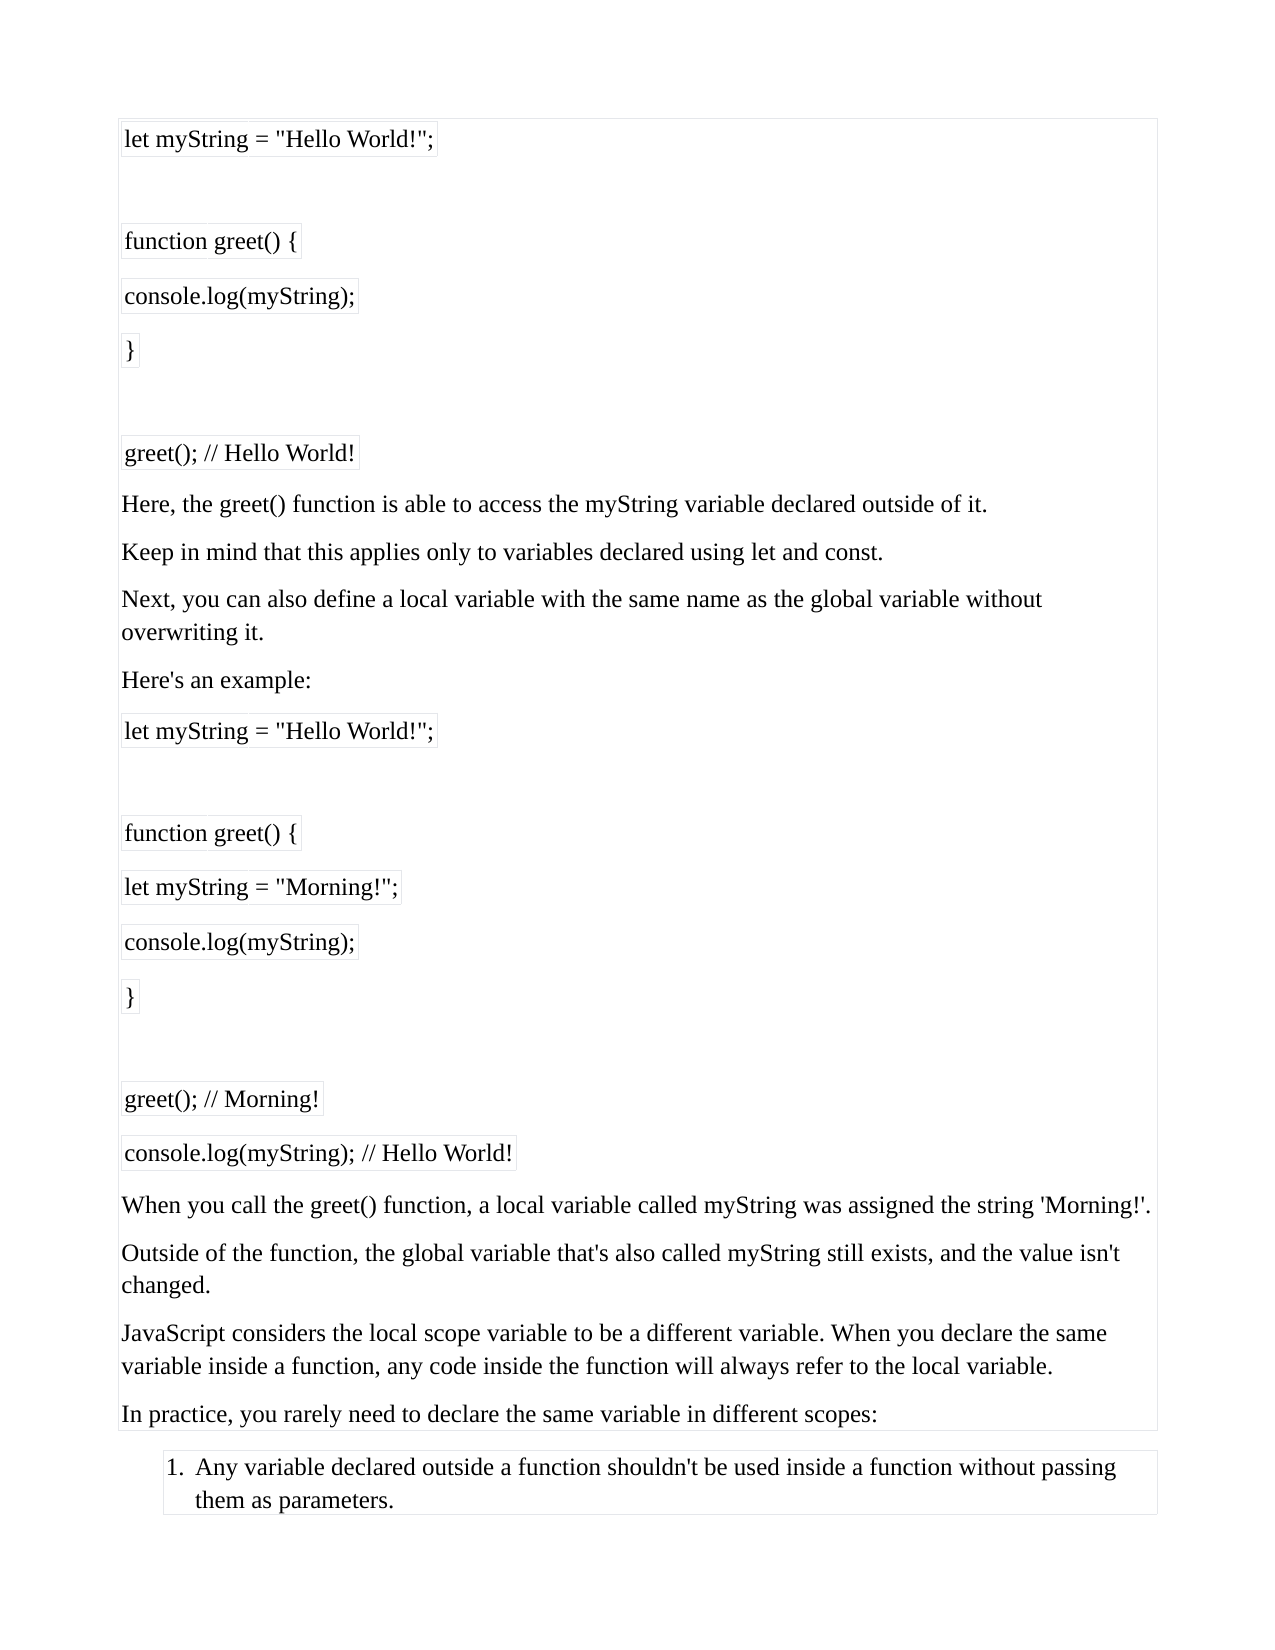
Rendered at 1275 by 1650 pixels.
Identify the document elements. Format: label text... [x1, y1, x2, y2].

text JavaScript considers the local scope variable to be a different variable. When you declare the same variable inside a function, any code inside the function will always refer to the local variable. [119, 1315, 1157, 1380]
list Any variable declared outside a function shouldn't be used inside a function without passing them as parameters. [164, 1451, 1157, 1514]
text function greet() { [119, 220, 1157, 258]
text } [119, 329, 1157, 367]
text Outside of the function, the global variable that's also called myString still exists, and the value isn't changed. [119, 1234, 1157, 1299]
text function greet() { [119, 812, 1157, 850]
text let myString = "Hello World!"; [119, 710, 1157, 747]
text let myString = "Morning!"; [119, 866, 1157, 904]
text console.log(myString); [119, 275, 1157, 313]
text } [119, 976, 1157, 1013]
text let myString = "Hello World!"; [119, 119, 1157, 156]
text Here, the greet() function is able to access the myString variable declared outside of it. [119, 486, 1157, 518]
text In practice, you rarely need to declare the same variable in different scopes: [119, 1396, 1157, 1430]
text console.log(myString); [119, 921, 1157, 959]
text greet(); // Morning! [119, 1078, 1157, 1116]
text console.log(myString); // Hello World! [119, 1132, 1157, 1170]
text Next, you can also define a local variable with the same name as the global variable without overwriting it. [119, 581, 1157, 646]
text Keep in mind that this applies only to variables declared using let and const. [119, 534, 1157, 566]
text When you call the greet() function, a local variable called myString was assigned the string 'Morning!'. [119, 1187, 1157, 1219]
text greet(); // Hello World! [119, 432, 1157, 469]
text Here's an example: [119, 662, 1157, 694]
